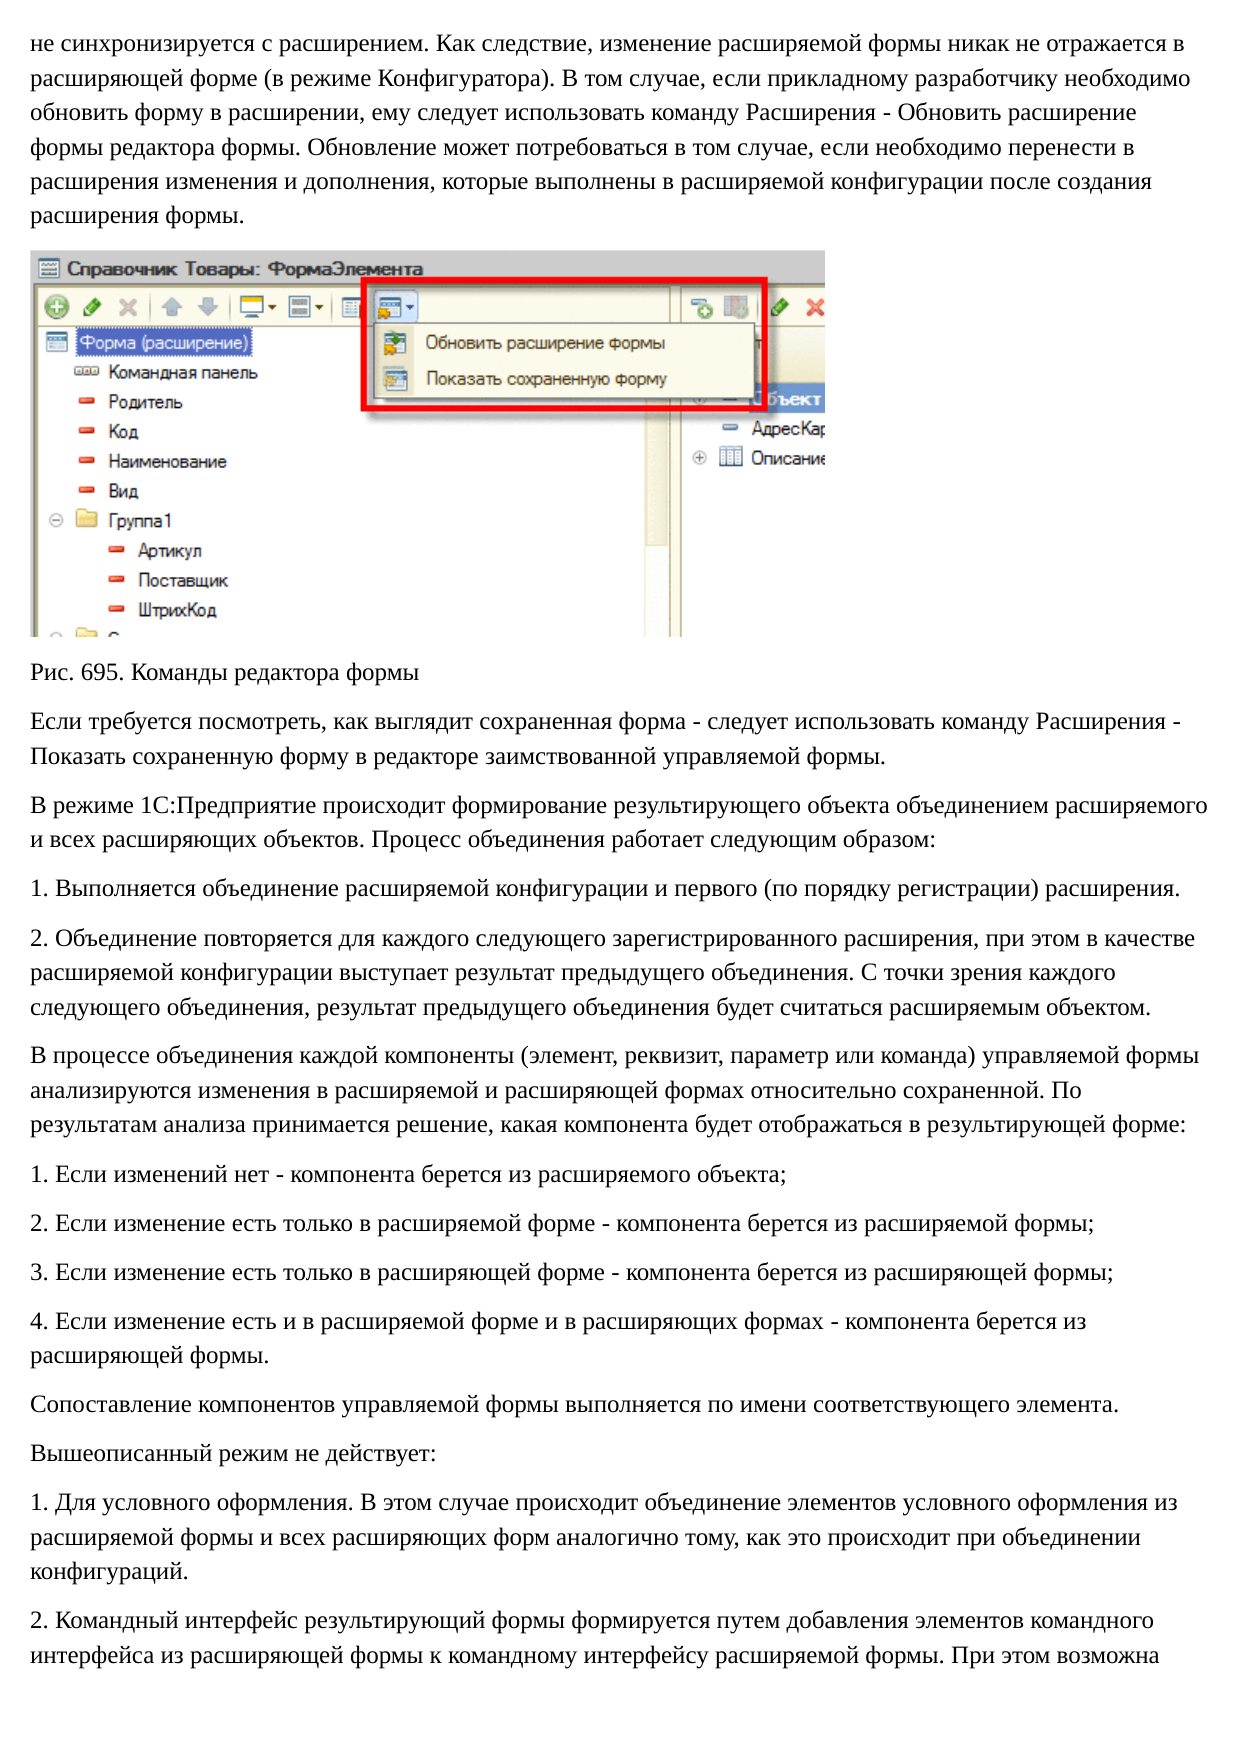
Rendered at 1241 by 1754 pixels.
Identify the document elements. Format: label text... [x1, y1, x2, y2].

text Рис. 695. Команды редактора формы [30, 657, 1211, 686]
text В режиме 1С:Предприятие происходит формирование результирующего объекта объединением расширяемого и всех расширяющих объектов. Процесс объединения работает следующим образом: [30, 790, 1211, 853]
text 3. Если изменение есть только в расширяющей форме ‑ компонента берется из расширяющей формы; [30, 1257, 1211, 1286]
text 4. Если изменение есть и в расширяемой форме и в расширяющих формах ‑ компонента берется из расширяющей формы. [30, 1306, 1211, 1369]
text Сопоставление компонентов управляемой формы выполняется по имени соответствующего элемента. [30, 1389, 1211, 1418]
text Вышеописанный режим не действует: [30, 1438, 1211, 1467]
text 2. Командный интерфейс результирующий формы формируется путем добавления элементов командного интерфейса из расширяющей формы к командному интерфейсу расширяемой формы. При этом возможна [30, 1606, 1211, 1669]
text 1. Выполняется объединение расширяемой конфигурации и первого (по порядку регистрации) расширения. [30, 873, 1211, 902]
text Если требуется посмотреть, как выглядит сохраненная форма ‑ следует использовать команду Расширения ‑ Показать сохраненную форму в редакторе заимствованной управляемой формы. [30, 706, 1211, 770]
text 1. Для условного оформления. В этом случае происходит объединение элементов условного оформления из расширяемой формы и всех расширяющих форм аналогично тому, как это происходит при объединении конфигураций. [30, 1487, 1211, 1585]
text 2. Объединение повторяется для каждого следующего зарегистрированного расширения, при этом в качестве расширяемой конфигурации выступает результат предыдущего объединения. С точки зрения каждого следующего объединения, результат предыдущего объединения будет считаться расширяемым объектом. [30, 923, 1211, 1020]
text не синхронизируется с расширением. Как следствие, изменение расширяемой формы никак не отражается в расширяющей форме (в режиме Конфигуратора). В том случае, если прикладному разработчику необходимо обновить форму в расширении, ему следует использовать команду Расширения ‑ Обновить расширение формы редактора формы. Обновление может потребоваться в том случае, если необходимо перенести в расширения изменения и дополнения, которые выполнены в расширяемой конфигурации после создания расширения формы. [30, 28, 1211, 229]
picture [29, 249, 825, 637]
text 2. Если изменение есть только в расширяемой форме ‑ компонента берется из расширяемой формы; [30, 1208, 1211, 1236]
text 1. Если изменений нет ‑ компонента берется из расширяемого объекта; [30, 1159, 1211, 1187]
text В процессе объединения каждой компоненты (элемент, реквизит, параметр или команда) управляемой формы анализируются изменения в расширяемой и расширяющей формах относительно сохраненной. По результатам анализа принимается решение, какая компонента будет отображаться в результирующей форме: [30, 1041, 1211, 1138]
